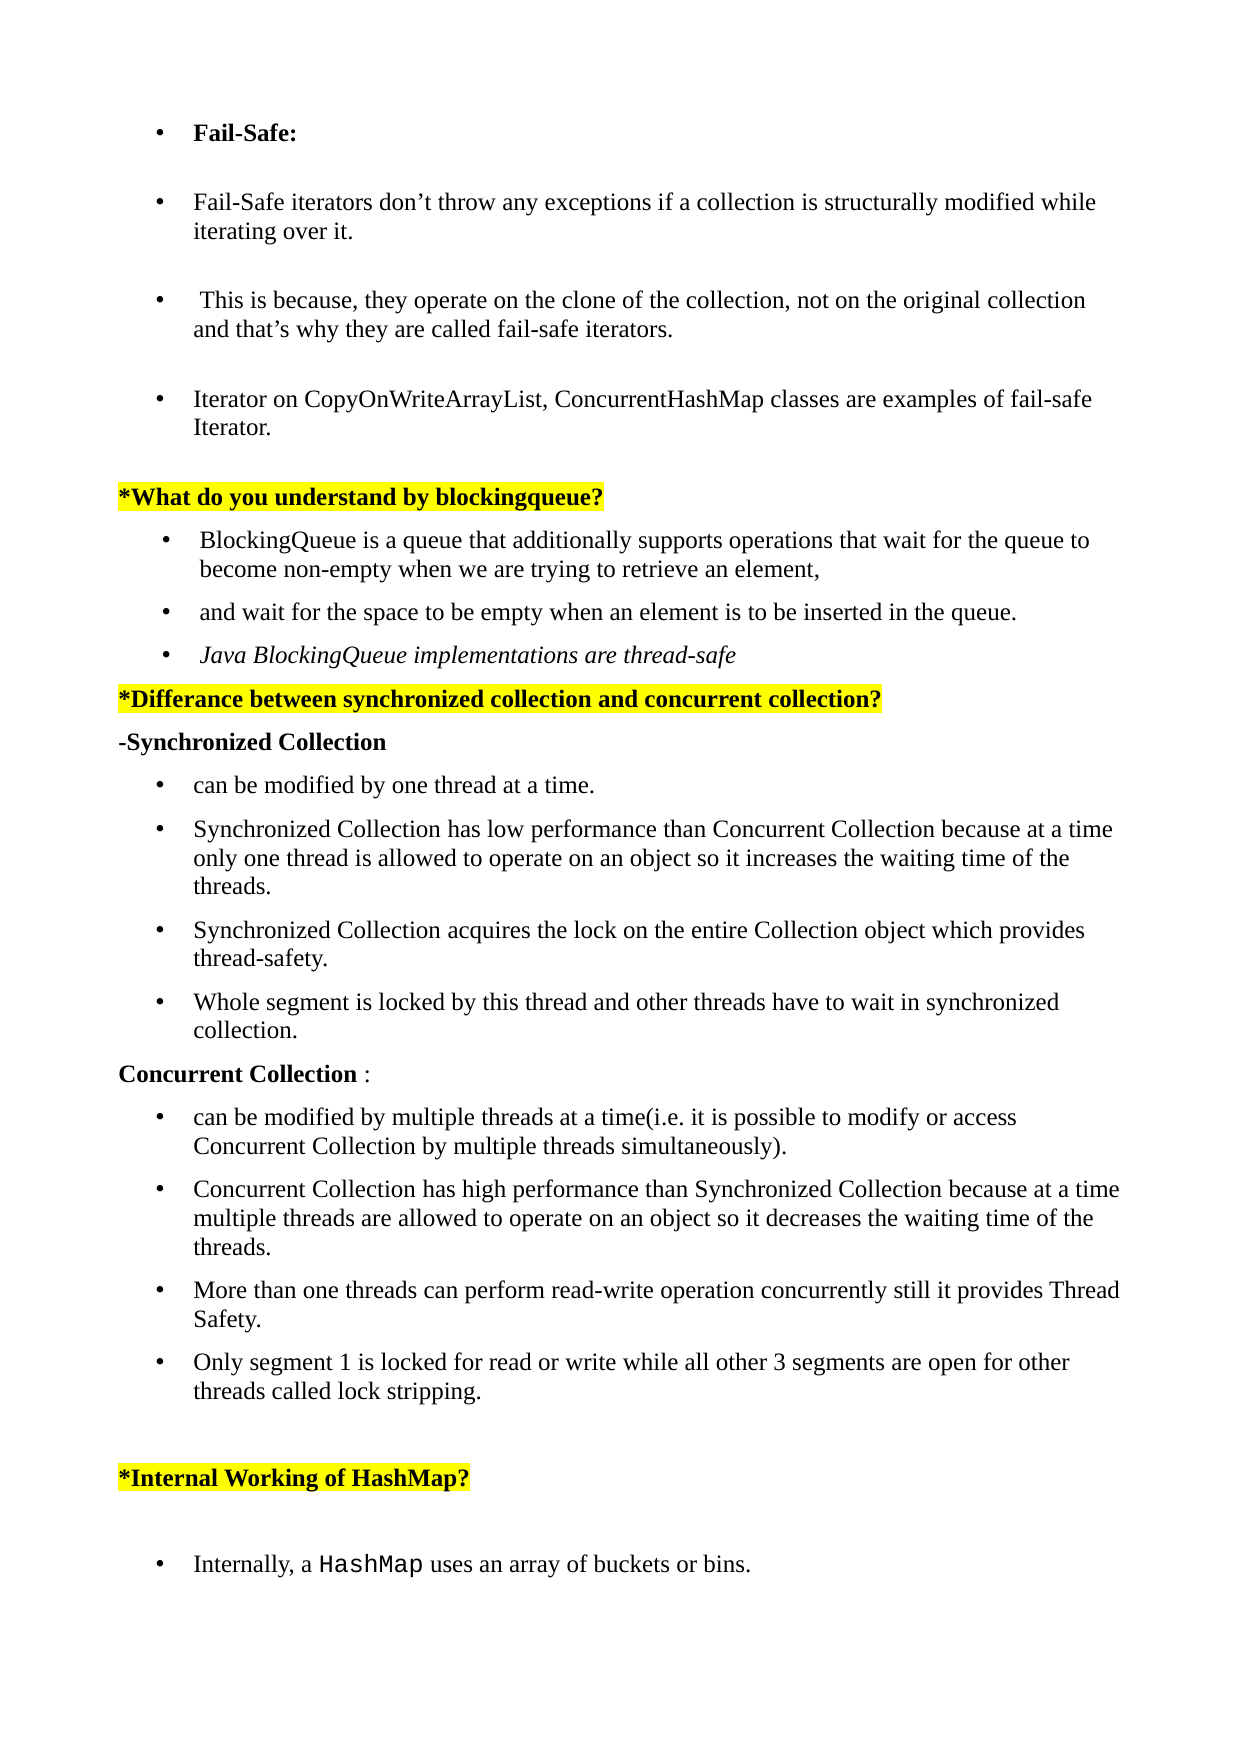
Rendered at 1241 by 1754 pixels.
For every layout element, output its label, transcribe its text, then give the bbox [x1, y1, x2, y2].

list and wait for the space to be empty when an element is to be inserted in the queue. [162, 597, 1122, 626]
list More than one threads can perform read-write operation concurrently still it provides Thread Safety. [156, 1275, 1122, 1333]
list Internally, a HashMap uses an array of buckets or bins. [156, 1549, 1122, 1580]
text -Synchronized Collection [118, 727, 1122, 756]
list Only segment 1 is locked for read or write while all other 3 segments are open for other threads called lock stripping. [156, 1347, 1122, 1405]
list Synchronized Collection has low performance than Concurrent Collection because at a time only one thread is allowed to operate on an object so it increases the waiting time of the threads. [156, 814, 1122, 900]
list Concurrent Collection has high performance than Synchronized Collection because at a time multiple threads are allowed to operate on an object so it decreases the waiting time of the threads. [156, 1174, 1122, 1261]
list can be modified by multiple threads at a time(i.e. it is possible to modify or access Concurrent Collection by multiple threads simultaneously). [156, 1102, 1122, 1160]
text *Differance between synchronized collection and concurrent collection? [118, 684, 1122, 713]
list can be modified by one thread at a time. [156, 771, 1122, 799]
list Whole segment is locked by this thread and other threads have to wait in synchronized collection. [156, 987, 1122, 1044]
text Concurrent Collection : [118, 1059, 1122, 1088]
list Fail-Safe iterators don’t throw any exceptions if a collection is structurally modified while iterating over it. [156, 187, 1122, 245]
text *Internal Working of HashMap? [118, 1463, 1122, 1491]
text *What do you understand by blockingqueue? [118, 482, 1122, 511]
list This is because, they operate on the clone of the collection, not on the original collection and that’s why they are called fail-safe iterators. [156, 286, 1122, 343]
list Iterator on CopyOnWriteArrayList, ConcurrentHashMap classes are examples of fail-safe Iterator. [156, 384, 1122, 441]
list Synchronized Collection acquires the lock on the entire Collection object which provides thread-safety. [156, 915, 1122, 972]
list Java BlockingQueue implementations are thread-safe [162, 641, 1122, 669]
list BlockingQueue is a queue that additionally supports operations that wait for the queue to become non-empty when we are trying to retrieve an element, [162, 525, 1122, 583]
list Fail-Safe: [156, 118, 1122, 147]
